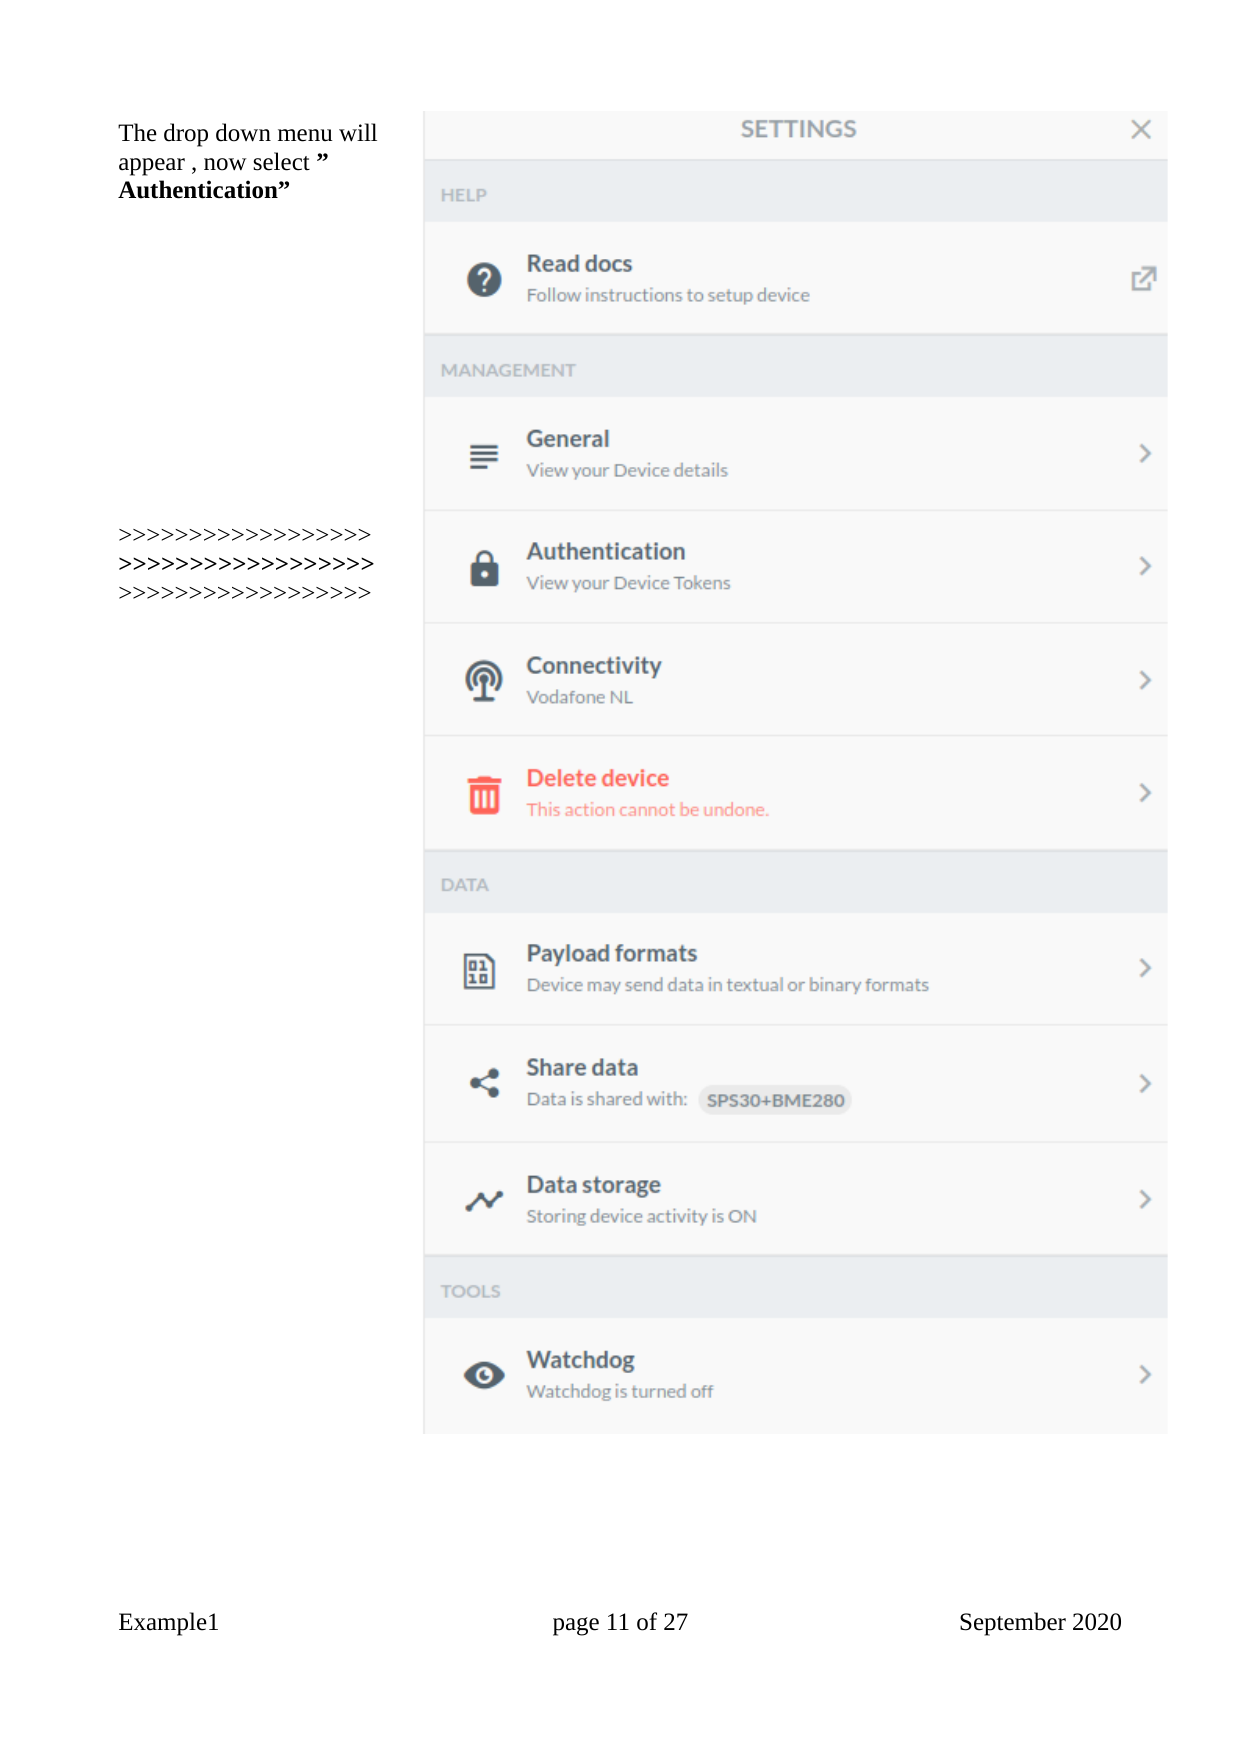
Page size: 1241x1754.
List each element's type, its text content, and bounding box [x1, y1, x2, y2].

text >>>>>>>>>>>>>>>>>> [118, 521, 422, 549]
text >>>>>>>>>>>>>>>>>> [118, 549, 422, 578]
text The drop down menu will appear , now select ” Authentication” [118, 118, 422, 204]
picture [422, 111, 1168, 1434]
text >>>>>>>>>>>>>>>>>> [118, 578, 422, 607]
